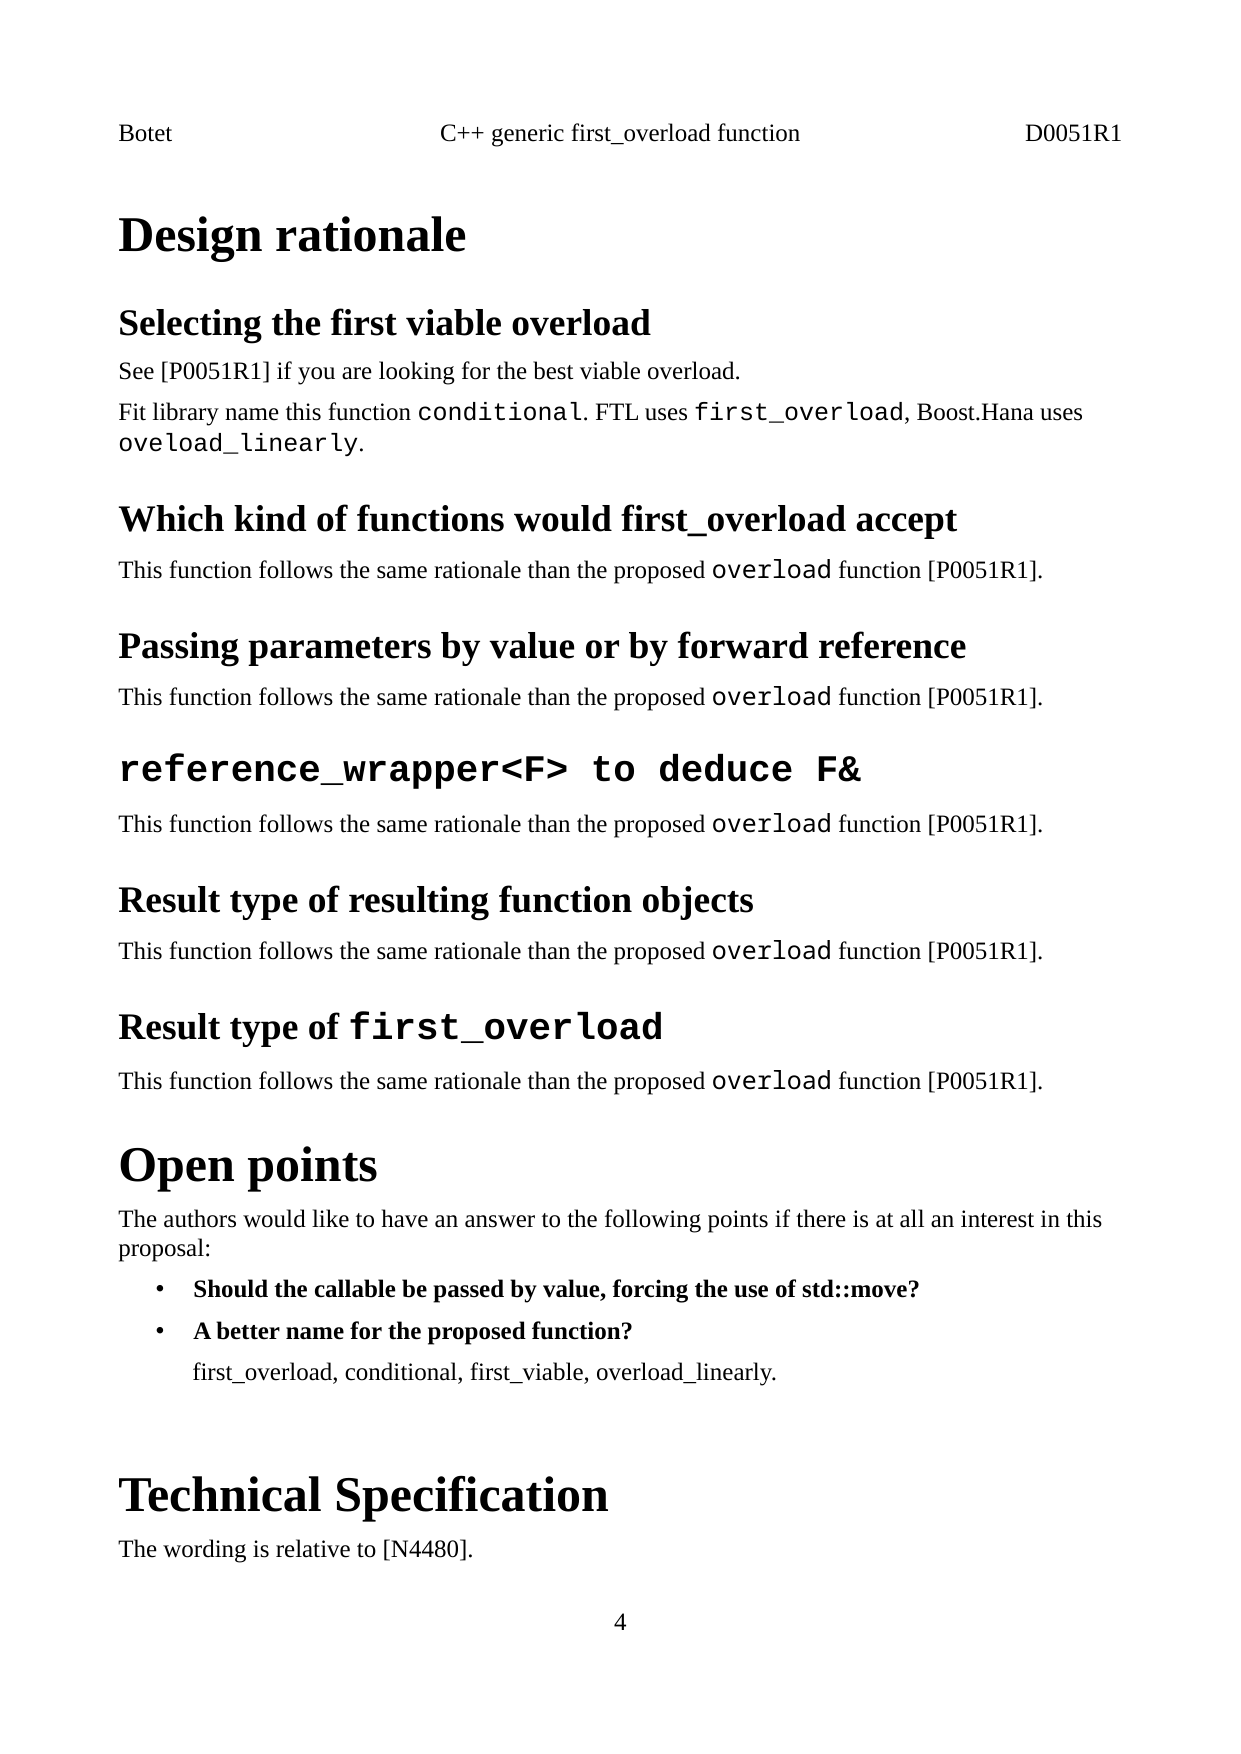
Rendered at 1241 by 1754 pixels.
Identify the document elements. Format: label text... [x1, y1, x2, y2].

subtitle Technical Specification [118, 1464, 1122, 1522]
subtitle Result type of resulting function objects [118, 877, 1122, 920]
text Fit library name this function conditional. FTL uses first_overload, Boost.Hana uses oveload_linearly. [118, 397, 1122, 459]
subtitle Which kind of functions would first_overload accept [118, 496, 1122, 539]
text This function follows the same rationale than the proposed overload function [P0051R1]. [118, 806, 1122, 839]
text The authors would like to have an answer to the following points if there is at all an interest in this proposal: [118, 1204, 1122, 1262]
subtitle Selecting the first viable overload [118, 300, 1122, 343]
subtitle reference_wrapper<F> to deduce F& [118, 751, 1122, 793]
list Should the callable be passed by value, forcing the use of std::move? [156, 1274, 1122, 1303]
subtitle Design rationale [118, 205, 1122, 263]
subtitle Open points [118, 1134, 1122, 1192]
subtitle Passing parameters by value or by forward reference [118, 623, 1122, 666]
text This function follows the same rationale than the proposed overload function [P0051R1]. [118, 1063, 1122, 1097]
text This function follows the same rationale than the proposed overload function [P0051R1]. [118, 679, 1122, 713]
text first_overload, conditional, first_viable, overload_linearly. [192, 1357, 1122, 1386]
list A better name for the proposed function? [156, 1316, 1122, 1344]
text This function follows the same rationale than the proposed overload function [P0051R1]. [118, 552, 1122, 586]
text This function follows the same rationale than the proposed overload function [P0051R1]. [118, 933, 1122, 967]
text The wording is relative to [N4480]. [118, 1534, 1122, 1563]
subtitle Result type of first_overload [118, 1004, 1122, 1051]
text See [P0051R1] if you are looking for the best viable overload. [118, 356, 1122, 384]
